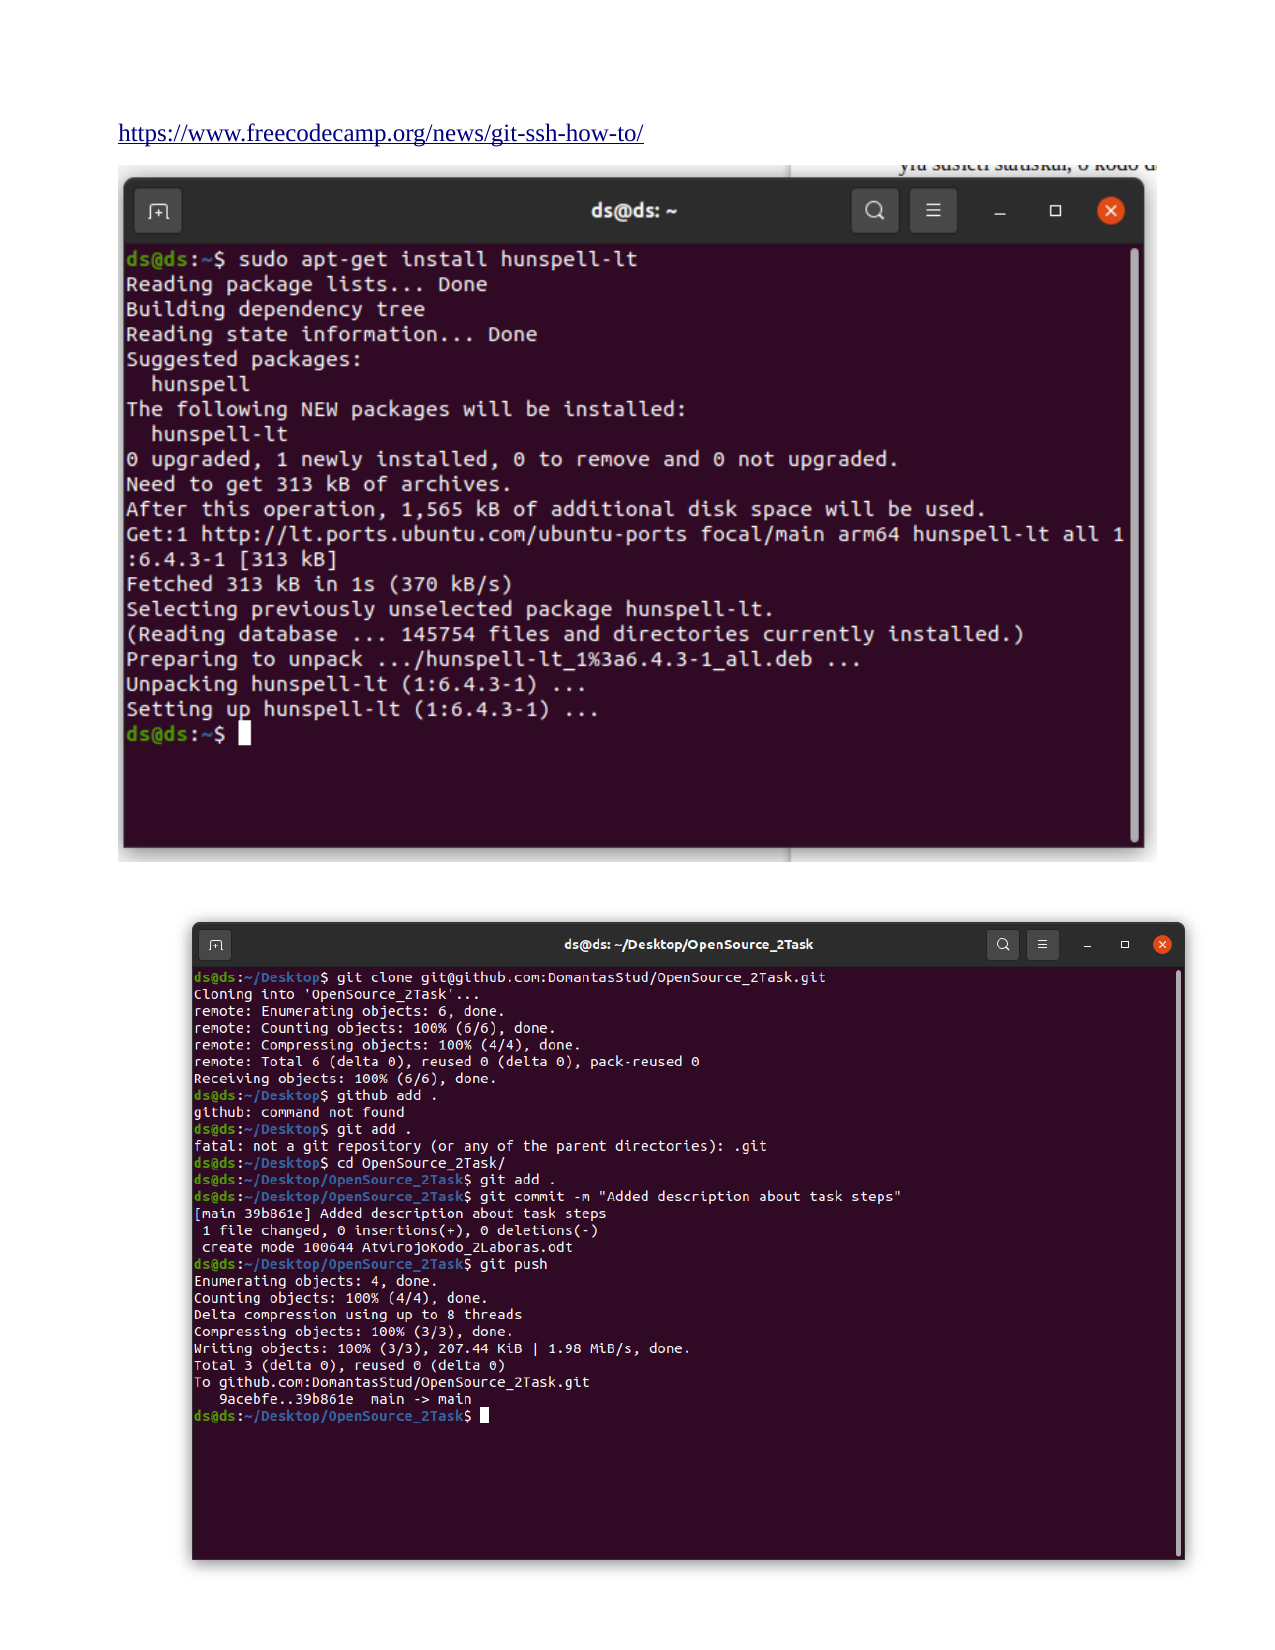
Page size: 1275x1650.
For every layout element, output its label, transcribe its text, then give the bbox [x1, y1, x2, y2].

text https://www.freecodecamp.org/news/git-ssh-how-to/ [118, 118, 1157, 147]
picture [168, 901, 1208, 1586]
picture [118, 165, 1157, 862]
